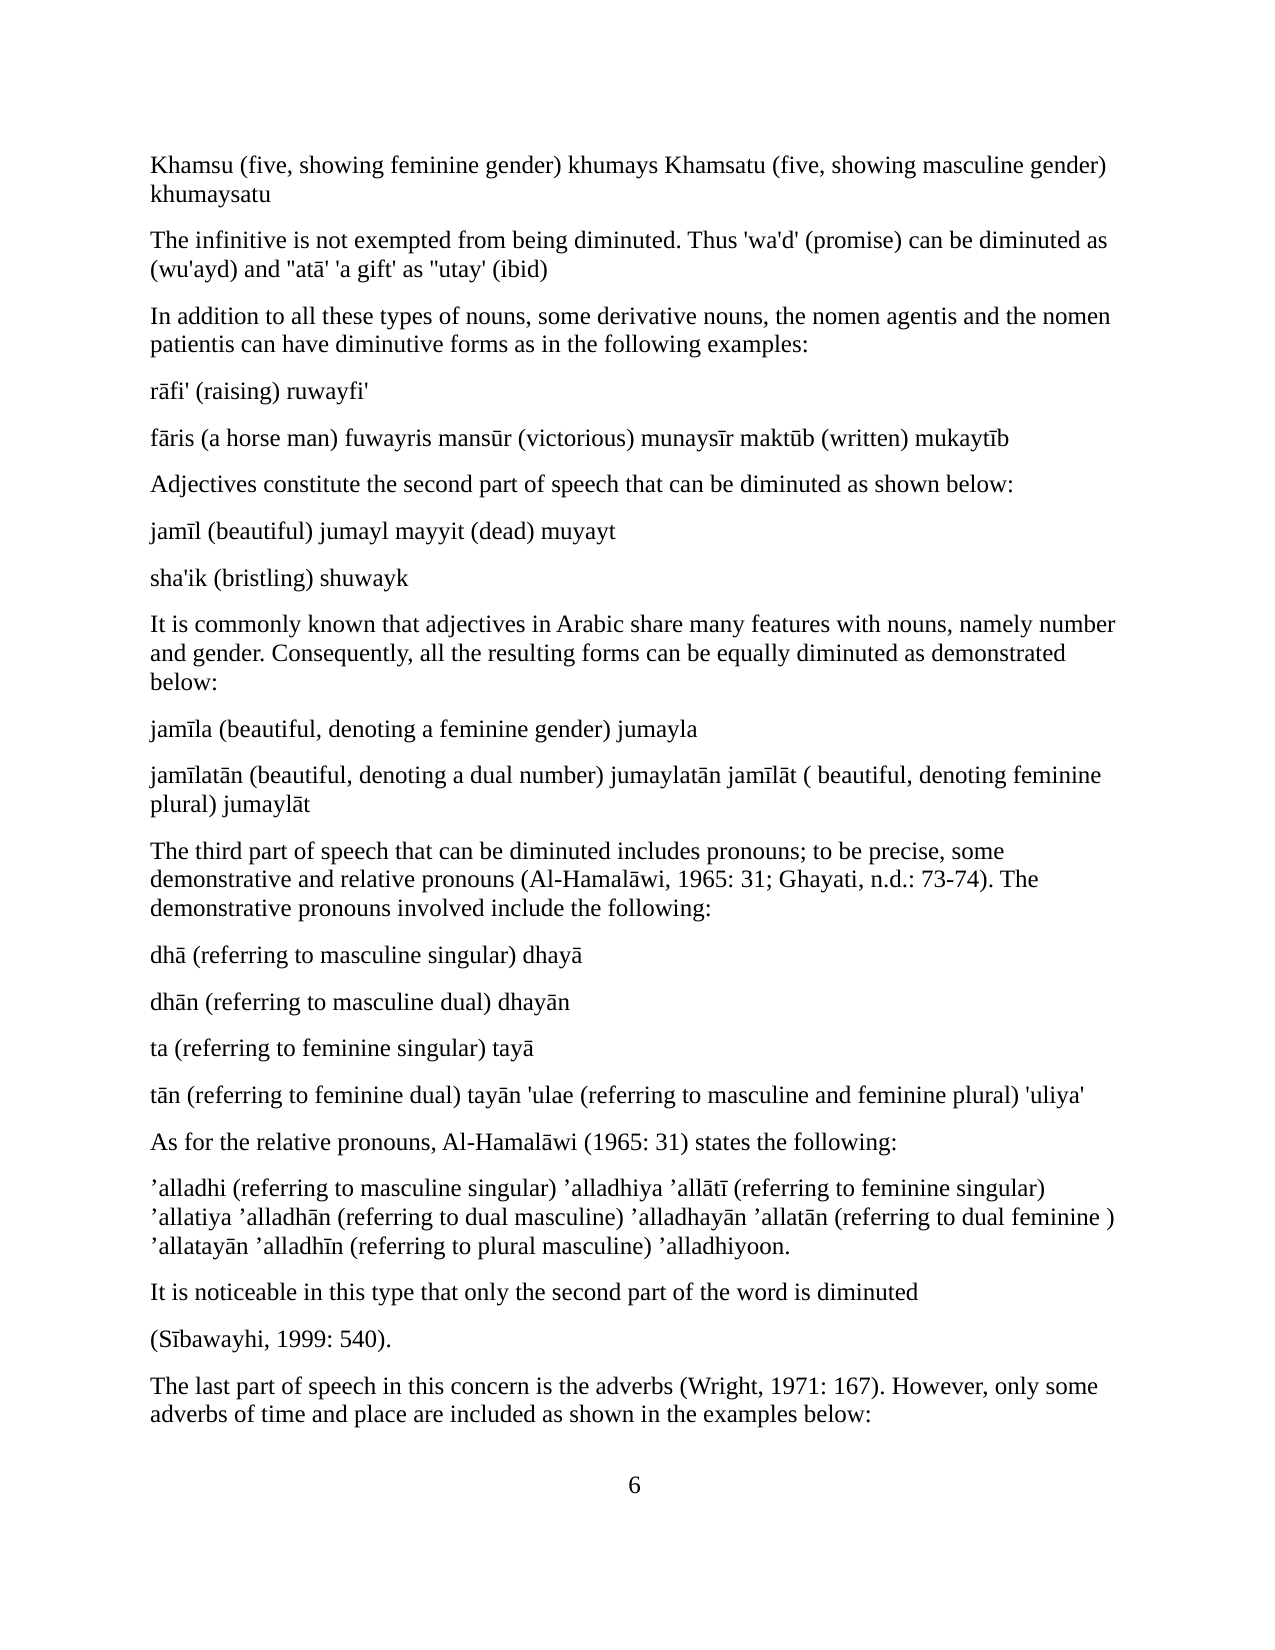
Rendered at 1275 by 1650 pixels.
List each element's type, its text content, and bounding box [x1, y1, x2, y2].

text ta (referring to feminine singular) tayā [150, 1033, 1125, 1062]
text sha'ik (bristling) shuwayk [150, 563, 1125, 592]
text (Sībawayhi, 1999: 540). [150, 1324, 1125, 1353]
text jamīla (beautiful, denoting a feminine gender) jumayla [150, 714, 1125, 742]
text dhā (referring to masculine singular) dhayā [150, 940, 1125, 969]
text The last part of speech in this concern is the adverbs (Wright, 1971: 167). However, only some adverbs of time and place are included as shown in the examples below: [150, 1371, 1125, 1428]
text The third part of speech that can be diminuted includes pronouns; to be precise, some demonstrative and relative pronouns (Al-Hamalāwi, 1965: 31; Ghayati, n.d.: 73-74). The demonstrative pronouns involved include the following: [150, 836, 1125, 922]
text dhān (referring to masculine dual) dhayān [150, 987, 1125, 1015]
text tān (referring to feminine dual) tayān 'ulae (referring to masculine and feminine plural) 'uliya' [150, 1080, 1125, 1109]
text In addition to all these types of nouns, some derivative nouns, the nomen agentis and the nomen patientis can have diminutive forms as in the following examples: [150, 301, 1125, 358]
text It is noticeable in this type that only the second part of the word is diminuted [150, 1277, 1125, 1306]
text fāris (a horse man) fuwayris mansūr (victorious) munaysīr maktūb (written) mukaytīb [150, 423, 1125, 452]
text jamīl (beautiful) jumayl mayyit (dead) muyayt [150, 516, 1125, 545]
text ’alladhi (referring to masculine singular) ’alladhiya ’allātī (referring to feminine singular) ’allatiya ’alladhān (referring to dual masculine) ’alladhayān ’allatān (referring to dual feminine ) ’allatayān ’alladhīn (referring to plural masculine) ’alladhiyoon. [150, 1173, 1125, 1259]
text Khamsu (five, showing feminine gender) khumays Khamsatu (five, showing masculine gender) khumaysatu [150, 150, 1125, 207]
text It is commonly known that adjectives in Arabic share many features with nouns, namely number and gender. Consequently, all the resulting forms can be equally diminuted as demonstrated below: [150, 609, 1125, 696]
text As for the relative pronouns, Al-Hamalāwi (1965: 31) states the following: [150, 1127, 1125, 1155]
text rāfi' (raising) ruwayfi' [150, 376, 1125, 405]
text jamīlatān (beautiful, denoting a dual number) jumaylatān jamīlāt ( beautiful, denoting feminine plural) jumaylāt [150, 760, 1125, 818]
text Adjectives constitute the second part of speech that can be diminuted as shown below: [150, 469, 1125, 498]
text The infinitive is not exempted from being diminuted. Thus 'wa'd' (promise) can be diminuted as (wu'ayd) and ''atā' 'a gift' as ''utay' (ibid) [150, 225, 1125, 283]
